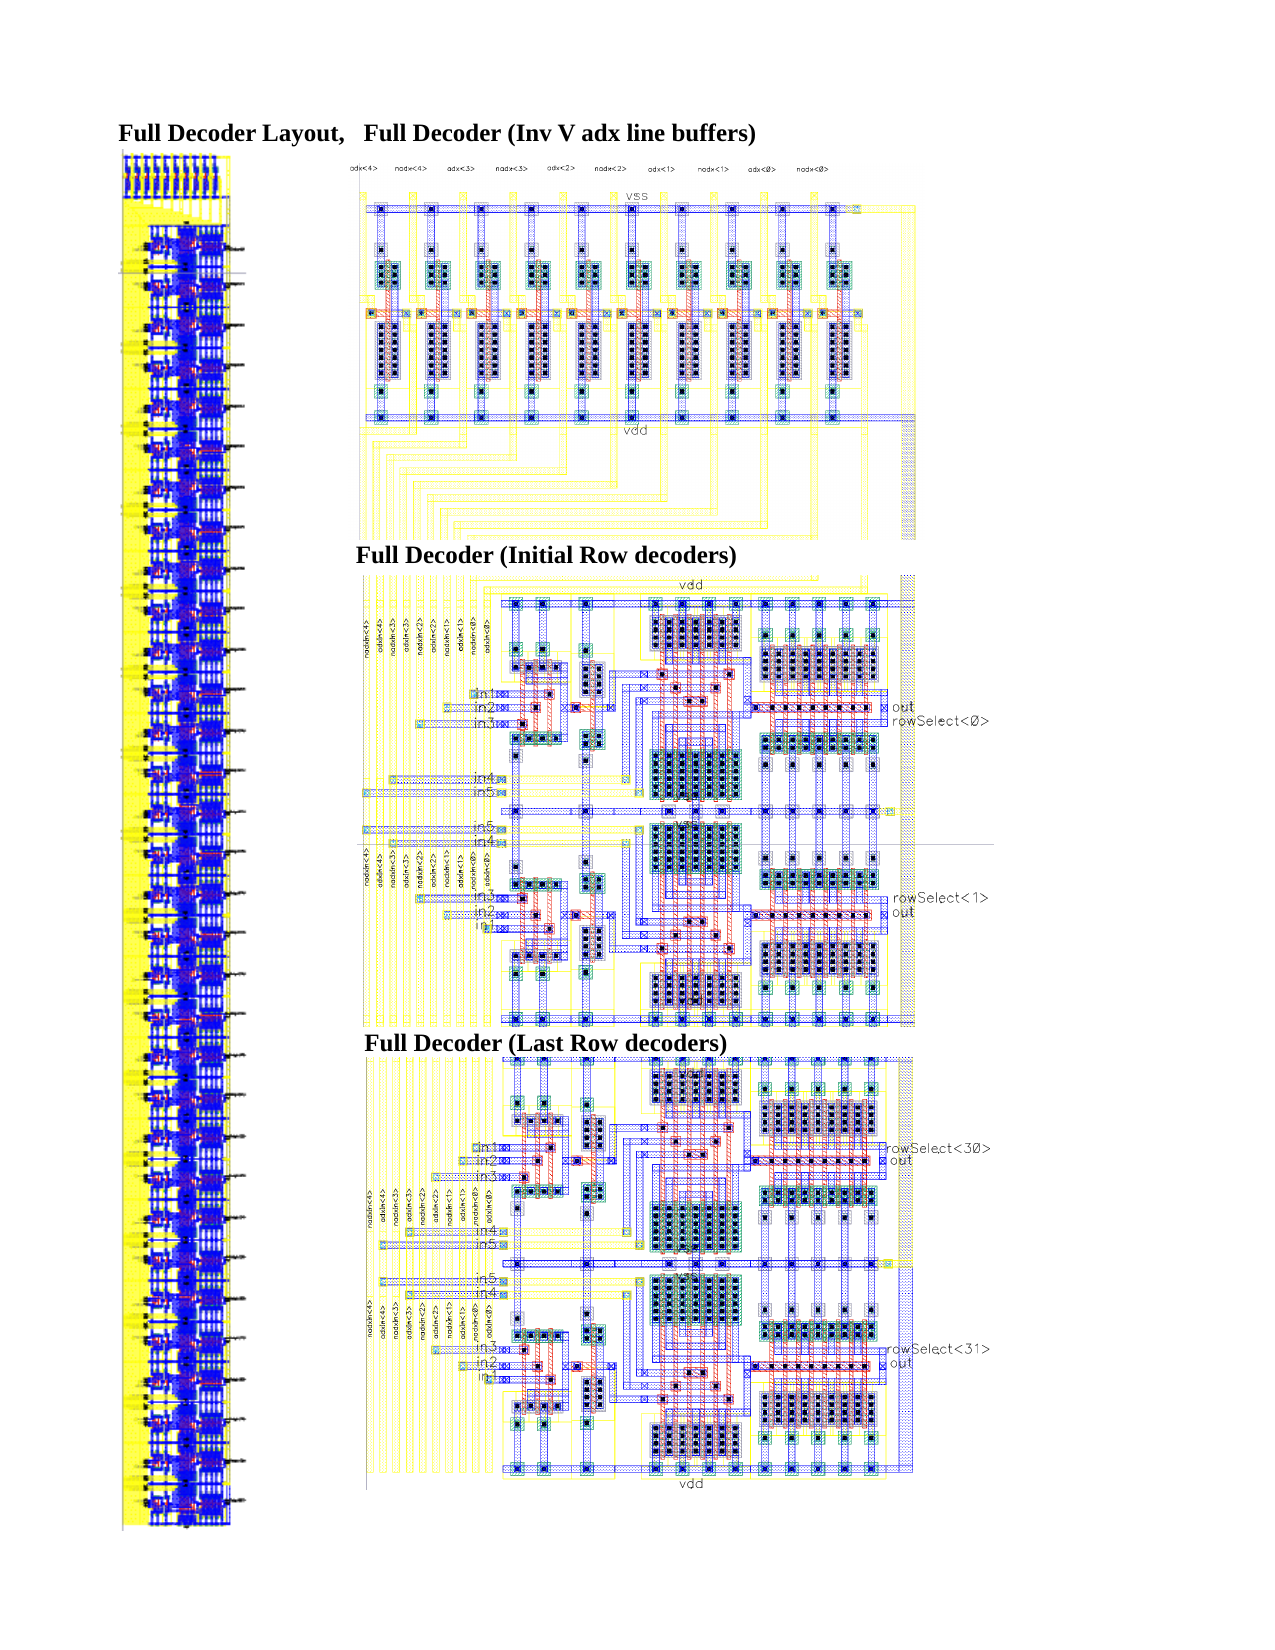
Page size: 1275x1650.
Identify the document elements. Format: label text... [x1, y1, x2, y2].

text Full Decoder (Initial Row decoders) [252, 262, 1157, 568]
picture [357, 575, 994, 1027]
text Full Decoder Layout, Full Decoder (Inv V adx line buffers) [118, 118, 1157, 147]
picture [118, 149, 252, 1531]
text Full Decoder (Last Row decoders) [252, 1028, 1157, 1057]
picture [362, 1057, 992, 1490]
picture [347, 163, 926, 540]
